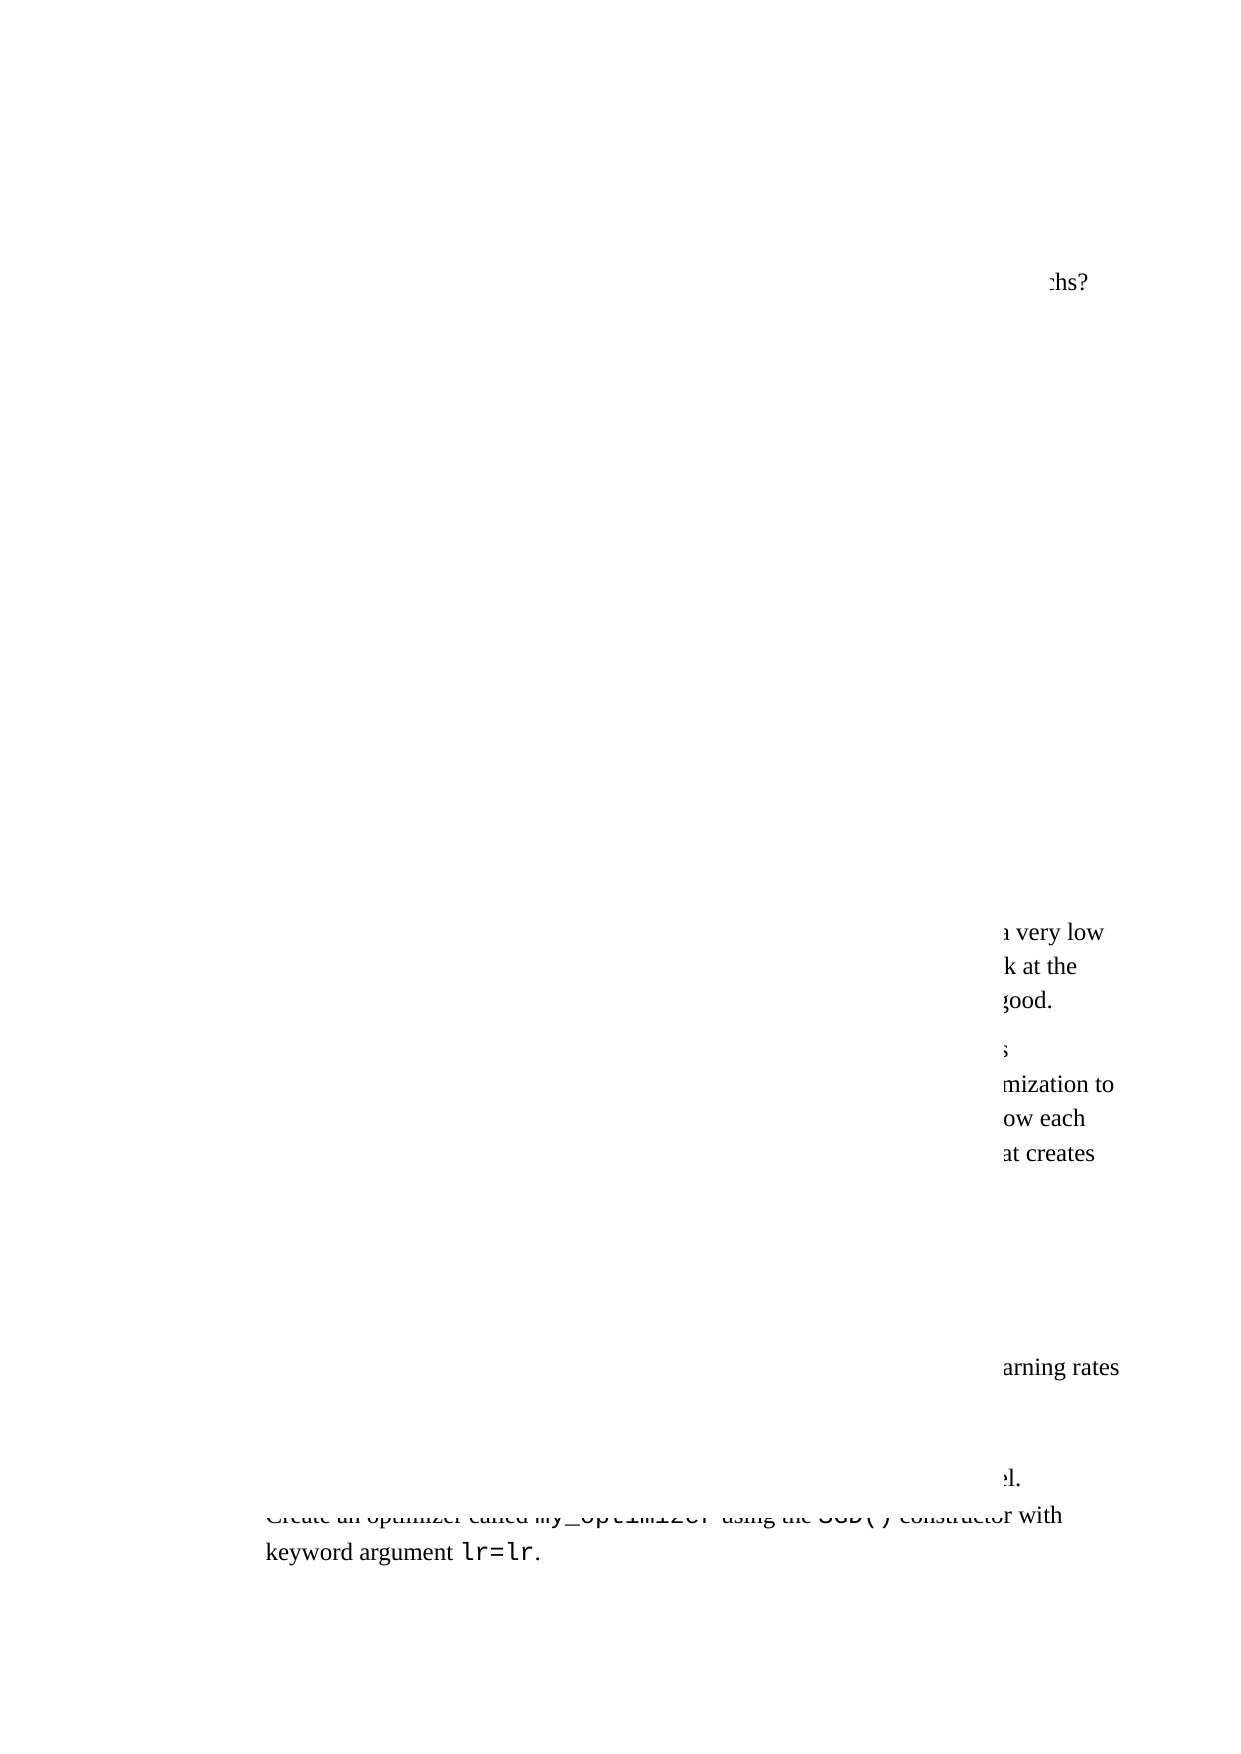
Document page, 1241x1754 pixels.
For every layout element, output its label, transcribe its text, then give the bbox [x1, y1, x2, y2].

text Which of the following could prevent a model from showing an improved loss in its first feochs? [1050, 267, 1122, 296]
subtitle Answer the question [1050, 328, 1122, 352]
text SOLUTIONS : [1050, 707, 1122, 735]
list Poor choice of activation function. [1050, 588, 1122, 617]
subtitle Possible Answers [1050, 420, 1122, 444]
list Learning rate too low. [1050, 451, 1122, 479]
list Create a list of learning rates to try optimizing with called lr_to_test. The learning rates in it should be .000001, 0.01, and 1. [1004, 1352, 1122, 1420]
text It's time to get your hands dirty with optimization. You'll now try optimizing a model at a very low learning rate, a very high learning rate, and a "just right" learning rate. You'll want to look at the results after running this exercise, remembering that a low value for the loss function is good. [1004, 917, 1122, 1014]
text For these exercises, we've pre-loaded the predictors and target values from your previous classification models (predicting who would survive on the Titanic). You'll want the optimization to start from scratch every time you change the learning rate, to give a fair comparison of how each learning rate did in your results. So we have created a function get_new_model() that creates an unoptimized model to optimize. [1004, 1034, 1122, 1203]
list Learning rate too high. [1050, 519, 1122, 548]
list press [1050, 485, 1122, 514]
list Create an optimizer called my_optimizer using the SGD() constructor with keyword argument lr=lr. [236, 1500, 1122, 1567]
subtitle Instructions [1004, 1236, 1122, 1260]
text >>>>>>>>>>>>>>>>>>>>>>>>>>>>>>>>>>>>>>>>>>>>>>>>>>>>>>>>>>>>>>>> [1050, 793, 1122, 822]
text All of the above [1050, 735, 1122, 764]
list Using a for loop to iterate over lr_to_test: [1004, 1426, 1122, 1457]
list Use the get_new_model() function to build a new, unoptimized model. [1004, 1463, 1122, 1494]
list Import SGD from keras.optimizers. [1004, 1316, 1122, 1346]
list press [1050, 554, 1122, 583]
text 100xp [1004, 1266, 1122, 1295]
list All of the above. [1050, 657, 1122, 686]
text 50xp [1050, 359, 1122, 387]
list press [1050, 623, 1122, 652]
subtitle Diagnosing optimization problems [1050, 197, 1122, 254]
subtitle Changing optimization parameters [1004, 847, 1122, 904]
subtitle Fine-tuning keras models [1050, 131, 1122, 159]
